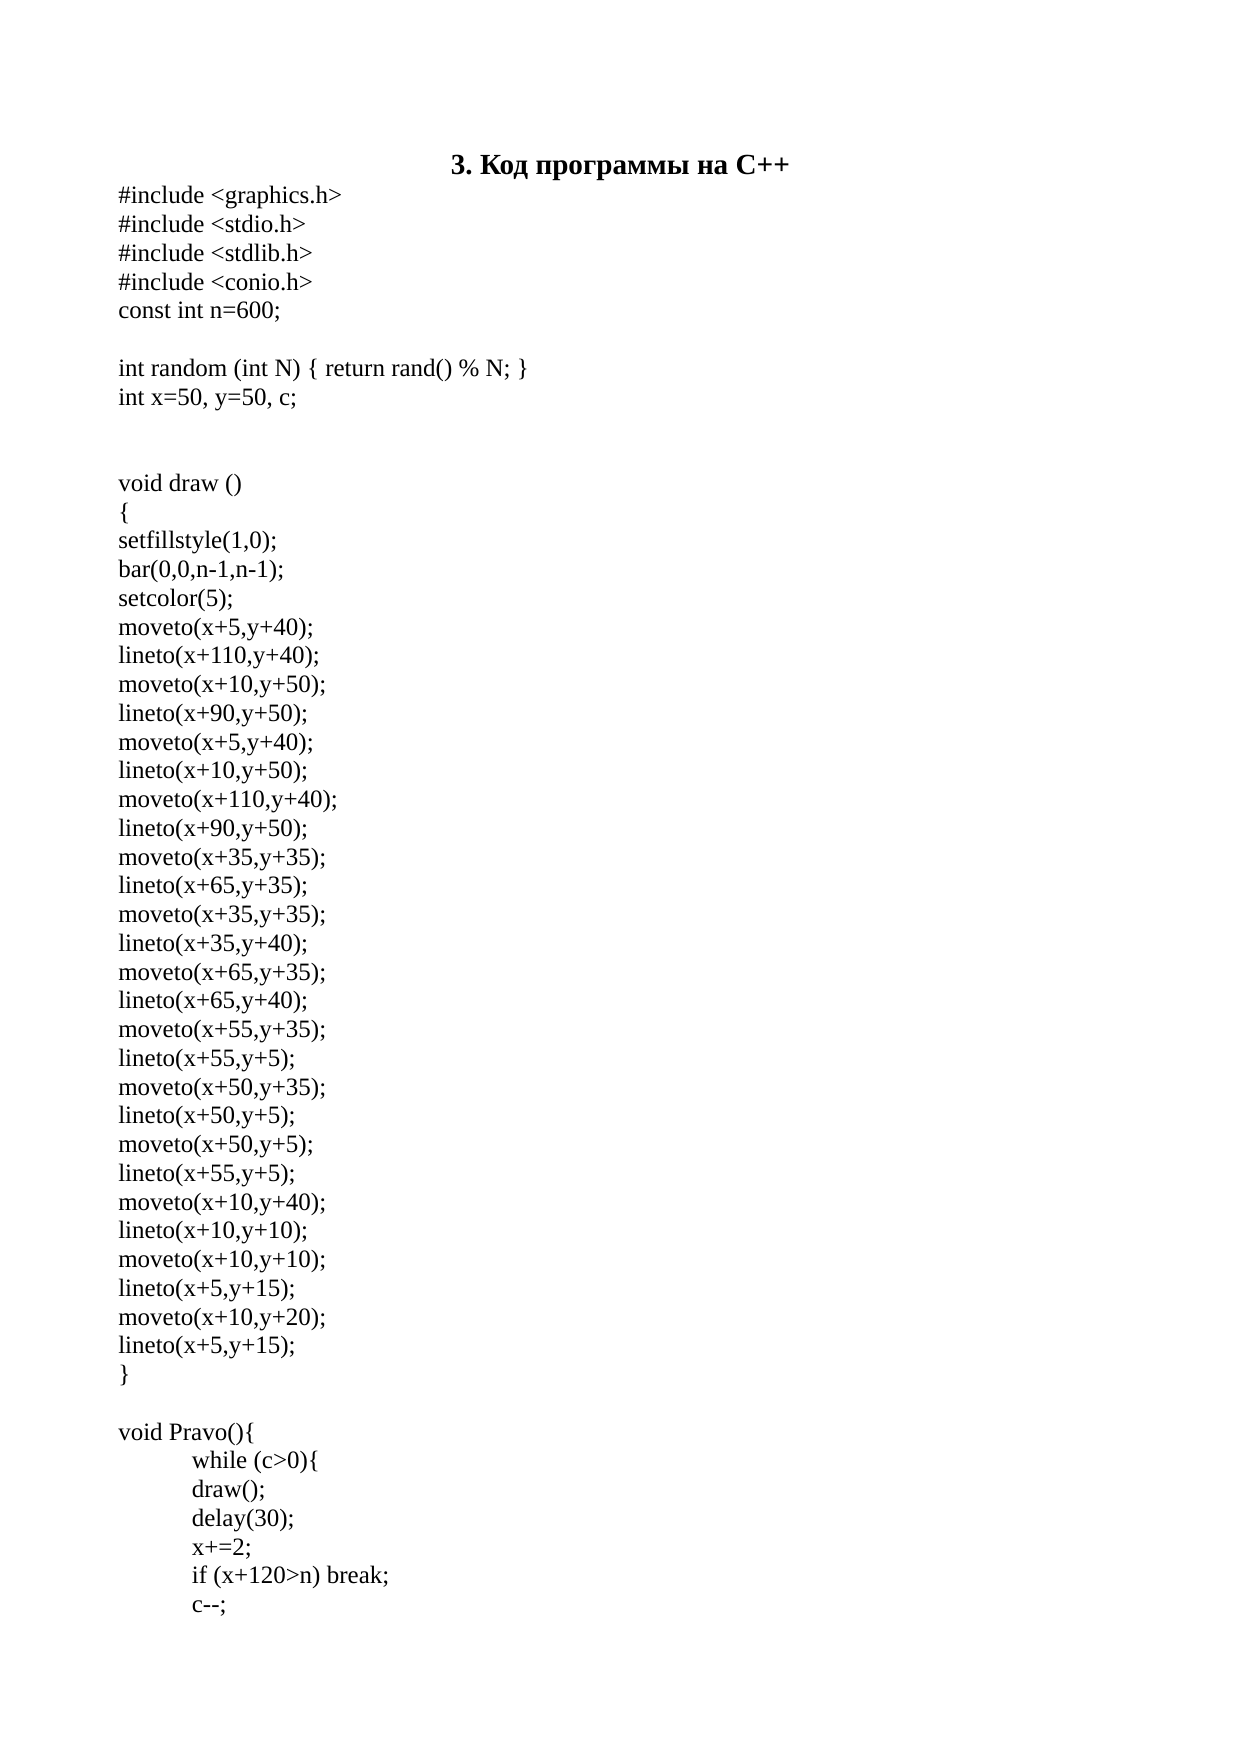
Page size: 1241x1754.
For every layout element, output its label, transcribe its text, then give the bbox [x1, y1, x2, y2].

text #include <stdio.h> [118, 209, 1122, 238]
text moveto(x+35,y+35); [118, 899, 1122, 928]
text c--; [118, 1589, 1122, 1618]
text moveto(x+10,y+40); [118, 1187, 1122, 1215]
text lineto(x+50,y+5); [118, 1100, 1122, 1129]
text lineto(x+10,y+50); [118, 755, 1122, 784]
text moveto(x+35,y+35); [118, 842, 1122, 870]
text lineto(x+110,y+40); [118, 640, 1122, 669]
text lineto(x+90,y+50); [118, 813, 1122, 842]
text moveto(x+110,y+40); [118, 784, 1122, 813]
text moveto(x+5,y+40); [118, 727, 1122, 755]
text moveto(x+50,y+35); [118, 1072, 1122, 1100]
text bar(0,0,n-1,n-1); [118, 554, 1122, 583]
text moveto(x+55,y+35); [118, 1014, 1122, 1043]
text lineto(x+55,y+5); [118, 1158, 1122, 1187]
text setfillstyle(1,0); [118, 525, 1122, 554]
text delay(30); [118, 1503, 1122, 1532]
text moveto(x+10,y+20); [118, 1302, 1122, 1330]
text int x=50, y=50, c; [118, 382, 1122, 410]
text #include <conio.h> [118, 267, 1122, 295]
text lineto(x+5,y+15); [118, 1330, 1122, 1359]
text lineto(x+35,y+40); [118, 928, 1122, 957]
text } [118, 1359, 1122, 1388]
text if (x+120>n) break; [118, 1560, 1122, 1589]
text moveto(x+10,y+10); [118, 1244, 1122, 1273]
text lineto(x+5,y+15); [118, 1273, 1122, 1302]
text lineto(x+55,y+5); [118, 1043, 1122, 1072]
text moveto(x+65,y+35); [118, 957, 1122, 985]
text setcolor(5); [118, 583, 1122, 612]
text lineto(x+65,y+40); [118, 985, 1122, 1014]
text while (c>0){ [118, 1445, 1122, 1474]
text const int n=600; [118, 295, 1122, 324]
text { [118, 497, 1122, 525]
text int random (int N) { return rand() % N; } [118, 353, 1122, 382]
text #include <graphics.h> [118, 180, 1122, 209]
text void draw () [118, 468, 1122, 497]
text lineto(x+65,y+35); [118, 870, 1122, 899]
text draw(); [118, 1474, 1122, 1503]
text #include <stdlib.h> [118, 238, 1122, 267]
text lineto(x+90,y+50); [118, 698, 1122, 727]
text moveto(x+50,y+5); [118, 1129, 1122, 1158]
text moveto(x+5,y+40); [118, 612, 1122, 640]
text void Pravo(){ [118, 1417, 1122, 1445]
text moveto(x+10,y+50); [118, 669, 1122, 698]
text 3. Код программы на С++ [118, 147, 1122, 180]
text x+=2; [118, 1532, 1122, 1560]
text lineto(x+10,y+10); [118, 1215, 1122, 1244]
